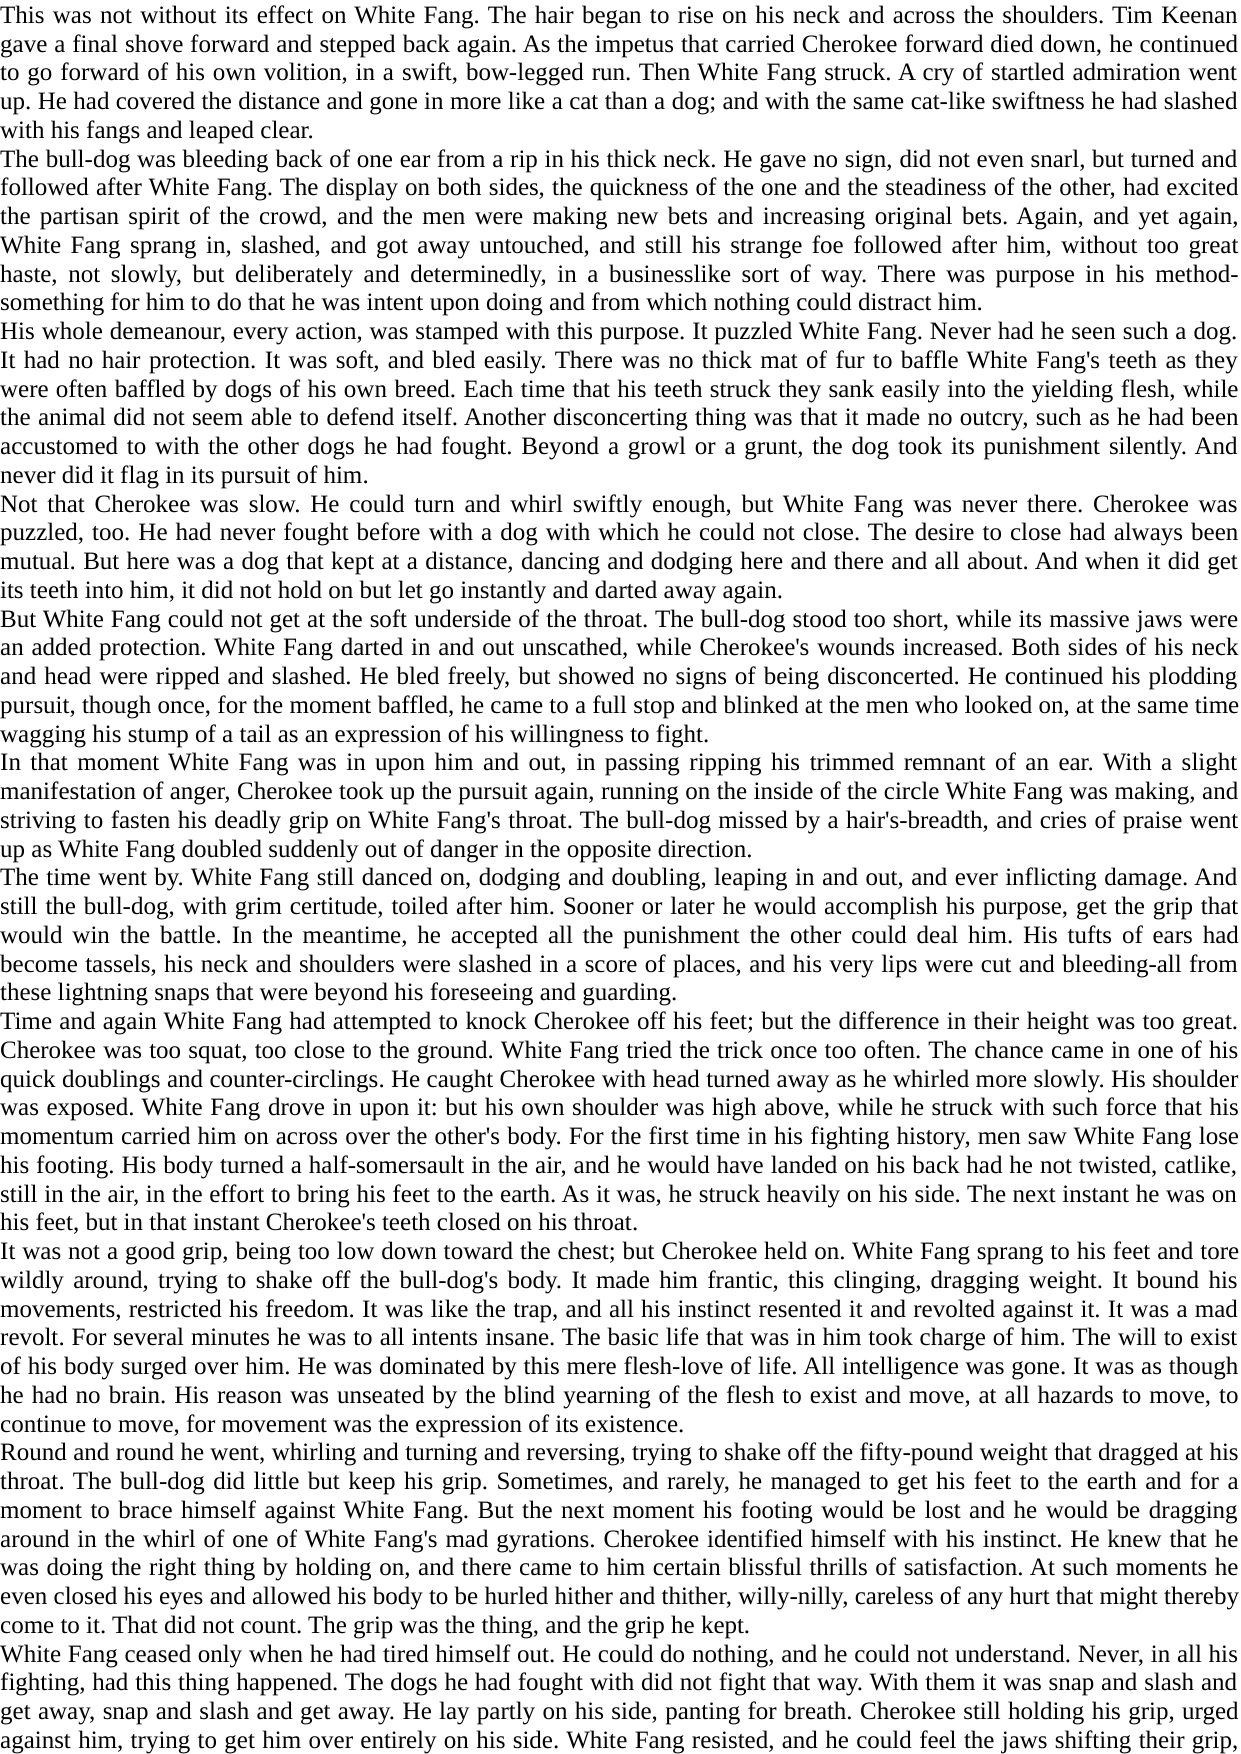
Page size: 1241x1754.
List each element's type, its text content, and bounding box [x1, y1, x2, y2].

text His whole demeanour, every action, was stamped with this purpose. It puzzled White Fang. Never had he seen such a dog. It had no hair protection. It was soft, and bled easily. There was no thick mat of fur to baffle White Fang's teeth as they were often baffled by dogs of his own breed. Each time that his teeth struck they sank easily into the yielding flesh, while the animal did not seem able to defend itself. Another disconcerting thing was that it made no outcry, such as he had been accustomed to with the other dogs he had fought. Beyond a growl or a grunt, the dog took its punishment silently. And never did it flag in its pursuit of him. [0, 316, 1240, 489]
text The time went by. White Fang still danced on, dodging and doubling, leaping in and out, and ever inflicting damage. And still the bull-dog, with grim certitude, toiled after him. Sooner or later he would accomplish his purpose, get the grip that would win the battle. In the meantime, he accepted all the punishment the other could deal him. His tufts of ears had become tassels, his neck and shoulders were slashed in a score of places, and his very lips were cut and bleeding-all from these lightning snaps that were beyond his foreseeing and guarding. [0, 862, 1240, 1006]
text Round and round he went, whirling and turning and reversing, trying to shake off the fifty-pound weight that dragged at his throat. The bull-dog did little but keep his grip. Sometimes, and rarely, he managed to get his feet to the earth and for a moment to brace himself against White Fang. But the next moment his footing would be lost and he would be dragging around in the whirl of one of White Fang's mad gyrations. Cherokee identified himself with his instinct. He knew that he was doing the right thing by holding on, and there came to him certain blissful thrills of satisfaction. At such moments he even closed his eyes and allowed his body to be hurled hither and thither, willy-nilly, careless of any hurt that might thereby come to it. That did not count. The grip was the thing, and the grip he kept. [0, 1437, 1240, 1639]
text Time and again White Fang had attempted to knock Cherokee off his feet; but the difference in their height was too great. Cherokee was too squat, too close to the ground. White Fang tried the trick once too often. The chance came in one of his quick doublings and counter-circlings. He caught Cherokee with head turned away as he whirled more slowly. His shoulder was exposed. White Fang drove in upon it: but his own shoulder was high above, while he struck with such force that his momentum carried him on across over the other's body. For the first time in his fighting history, men saw White Fang lose his footing. His body turned a half-somersault in the air, and he would have landed on his back had he not twisted, catlike, still in the air, in the effort to bring his feet to the earth. As it was, he struck heavily on his side. The next instant he was on his feet, but in that instant Cherokee's teeth closed on his throat. [0, 1006, 1240, 1236]
text But White Fang could not get at the soft underside of the throat. The bull-dog stood too short, while its massive jaws were an added protection. White Fang darted in and out unscathed, while Cherokee's wounds increased. Both sides of his neck and head were ripped and slashed. He bled freely, but showed no signs of being disconcerted. He continued his plodding pursuit, though once, for the moment baffled, he came to a full stop and blinked at the men who looked on, at the same time wagging his stump of a tail as an expression of his willingness to fight. [0, 604, 1240, 747]
text The bull-dog was bleeding back of one ear from a rip in his thick neck. He gave no sign, did not even snarl, but turned and followed after White Fang. The display on both sides, the quickness of the one and the steadiness of the other, had excited the partisan spirit of the crowd, and the men were making new bets and increasing original bets. Again, and yet again, White Fang sprang in, slashed, and got away untouched, and still his strange foe followed after him, without too great haste, not slowly, but deliberately and determinedly, in a businesslike sort of way. There was purpose in his method-something for him to do that he was intent upon doing and from which nothing could distract him. [0, 144, 1240, 316]
text It was not a good grip, being too low down toward the chest; but Cherokee held on. White Fang sprang to his feet and tore wildly around, trying to shake off the bull-dog's body. It made him frantic, this clinging, dragging weight. It bound his movements, restricted his freedom. It was like the trap, and all his instinct resented it and revolted against it. It was a mad revolt. For several minutes he was to all intents insane. The basic life that was in him took charge of him. The will to exist of his body surged over him. He was dominated by this mere flesh-love of life. All intelligence was gone. It was as though he had no brain. His reason was unseated by the blind yearning of the flesh to exist and move, at all hazards to move, to continue to move, for movement was the expression of its existence. [0, 1236, 1240, 1437]
text In that moment White Fang was in upon him and out, in passing ripping his trimmed remnant of an ear. With a slight manifestation of anger, Cherokee took up the pursuit again, running on the inside of the circle White Fang was making, and striving to fasten his deadly grip on White Fang's throat. The bull-dog missed by a hair's-breadth, and cries of praise went up as White Fang doubled suddenly out of danger in the opposite direction. [0, 747, 1240, 862]
text White Fang ceased only when he had tired himself out. He could do nothing, and he could not understand. Never, in all his fighting, had this thing happened. The dogs he had fought with did not fight that way. With them it was snap and slash and get away, snap and slash and get away. He lay partly on his side, panting for breath. Cherokee still holding his grip, urged against him, trying to get him over entirely on his side. White Fang resisted, and he could feel the jaws shifting their grip, [0, 1639, 1240, 1754]
text This was not without its effect on White Fang. The hair began to rise on his neck and across the shoulders. Tim Keenan gave a final shove forward and stepped back again. As the impetus that carried Cherokee forward died down, he continued to go forward of his own volition, in a swift, bow-legged run. Then White Fang struck. A cry of startled admiration went up. He had covered the distance and gone in more like a cat than a dog; and with the same cat-like swiftness he had slashed with his fangs and leaped clear. [0, 0, 1240, 144]
text Not that Cherokee was slow. He could turn and whirl swiftly enough, but White Fang was never there. Cherokee was puzzled, too. He had never fought before with a dog with which he could not close. The desire to close had always been mutual. But here was a dog that kept at a distance, dancing and dodging here and there and all about. And when it did get its teeth into him, it did not hold on but let go instantly and darted away again. [0, 489, 1240, 604]
